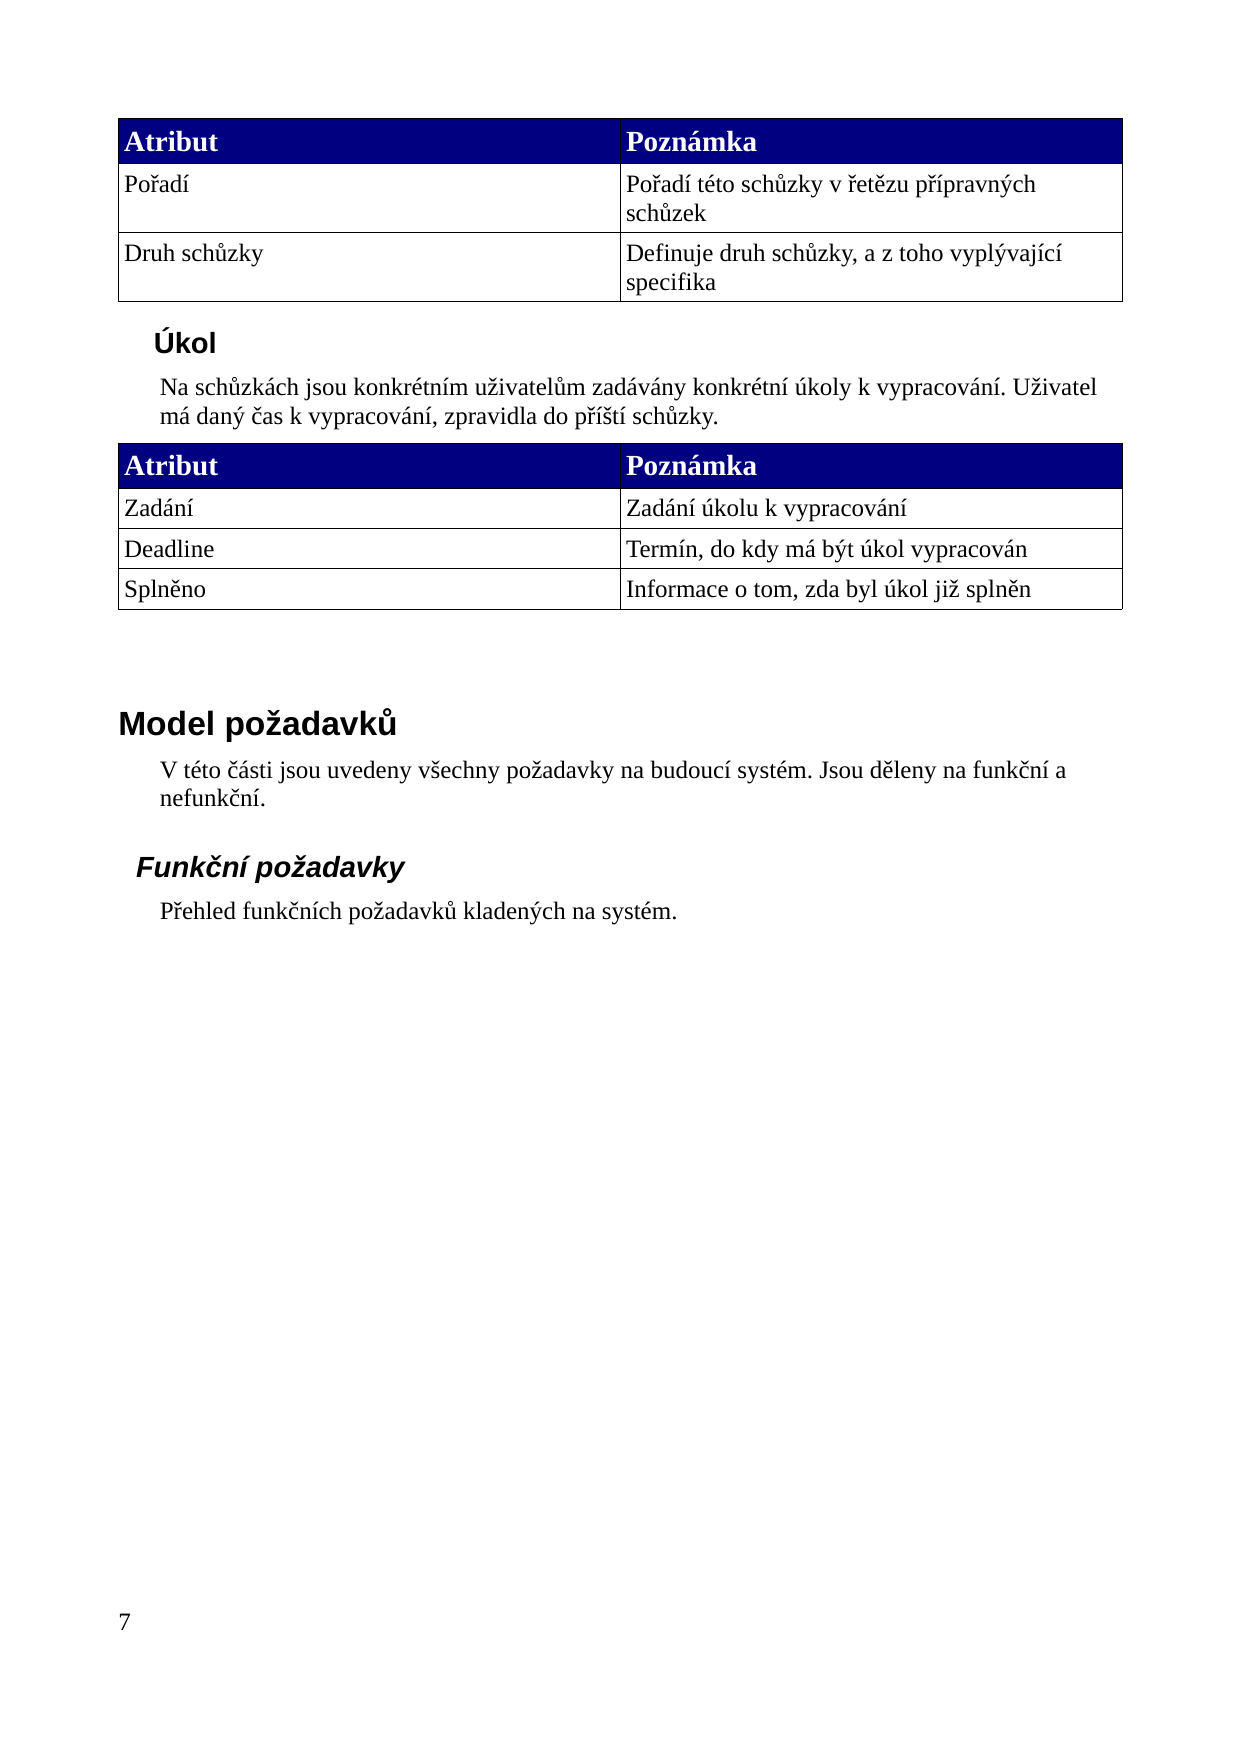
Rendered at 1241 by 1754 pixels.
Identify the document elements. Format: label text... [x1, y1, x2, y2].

table_cell Pořadí [119, 164, 620, 232]
text Přehled funkčních požadavků kladených na systém. [159, 896, 1122, 924]
table_cell Termín, do kdy má být úkol vypracován [621, 529, 1122, 568]
subtitle Funkční požadavky [136, 850, 1122, 883]
table_cell Druh schůzky [119, 233, 620, 301]
table_header Atribut [119, 444, 620, 488]
subtitle Úkol [153, 326, 1122, 360]
table_cell Splněno [119, 569, 620, 608]
table_cell Deadline [119, 529, 620, 568]
table_header Poznámka [621, 119, 1122, 163]
table_header Poznámka [621, 444, 1122, 488]
table_cell Informace o tom, zda byl úkol již splněn [621, 569, 1122, 608]
text Na schůzkách jsou konkrétním uživatelům zadávány konkrétní úkoly k vypracování. Uživatel má daný čas k vypracování, zpravidla do příští schůzky. [159, 372, 1122, 430]
table_cell Zadání úkolu k vypracování [621, 489, 1122, 528]
subtitle Model požadavků [118, 704, 1122, 742]
table_cell Pořadí této schůzky v řetězu přípravných schůzek [621, 164, 1122, 232]
table_cell Zadání [119, 489, 620, 528]
table_cell Definuje druh schůzky, a z toho vyplývající specifika [621, 233, 1122, 301]
table_header Atribut [119, 119, 620, 163]
text V této části jsou uvedeny všechny požadavky na budoucí systém. Jsou děleny na funkční a nefunkční. [159, 755, 1122, 812]
